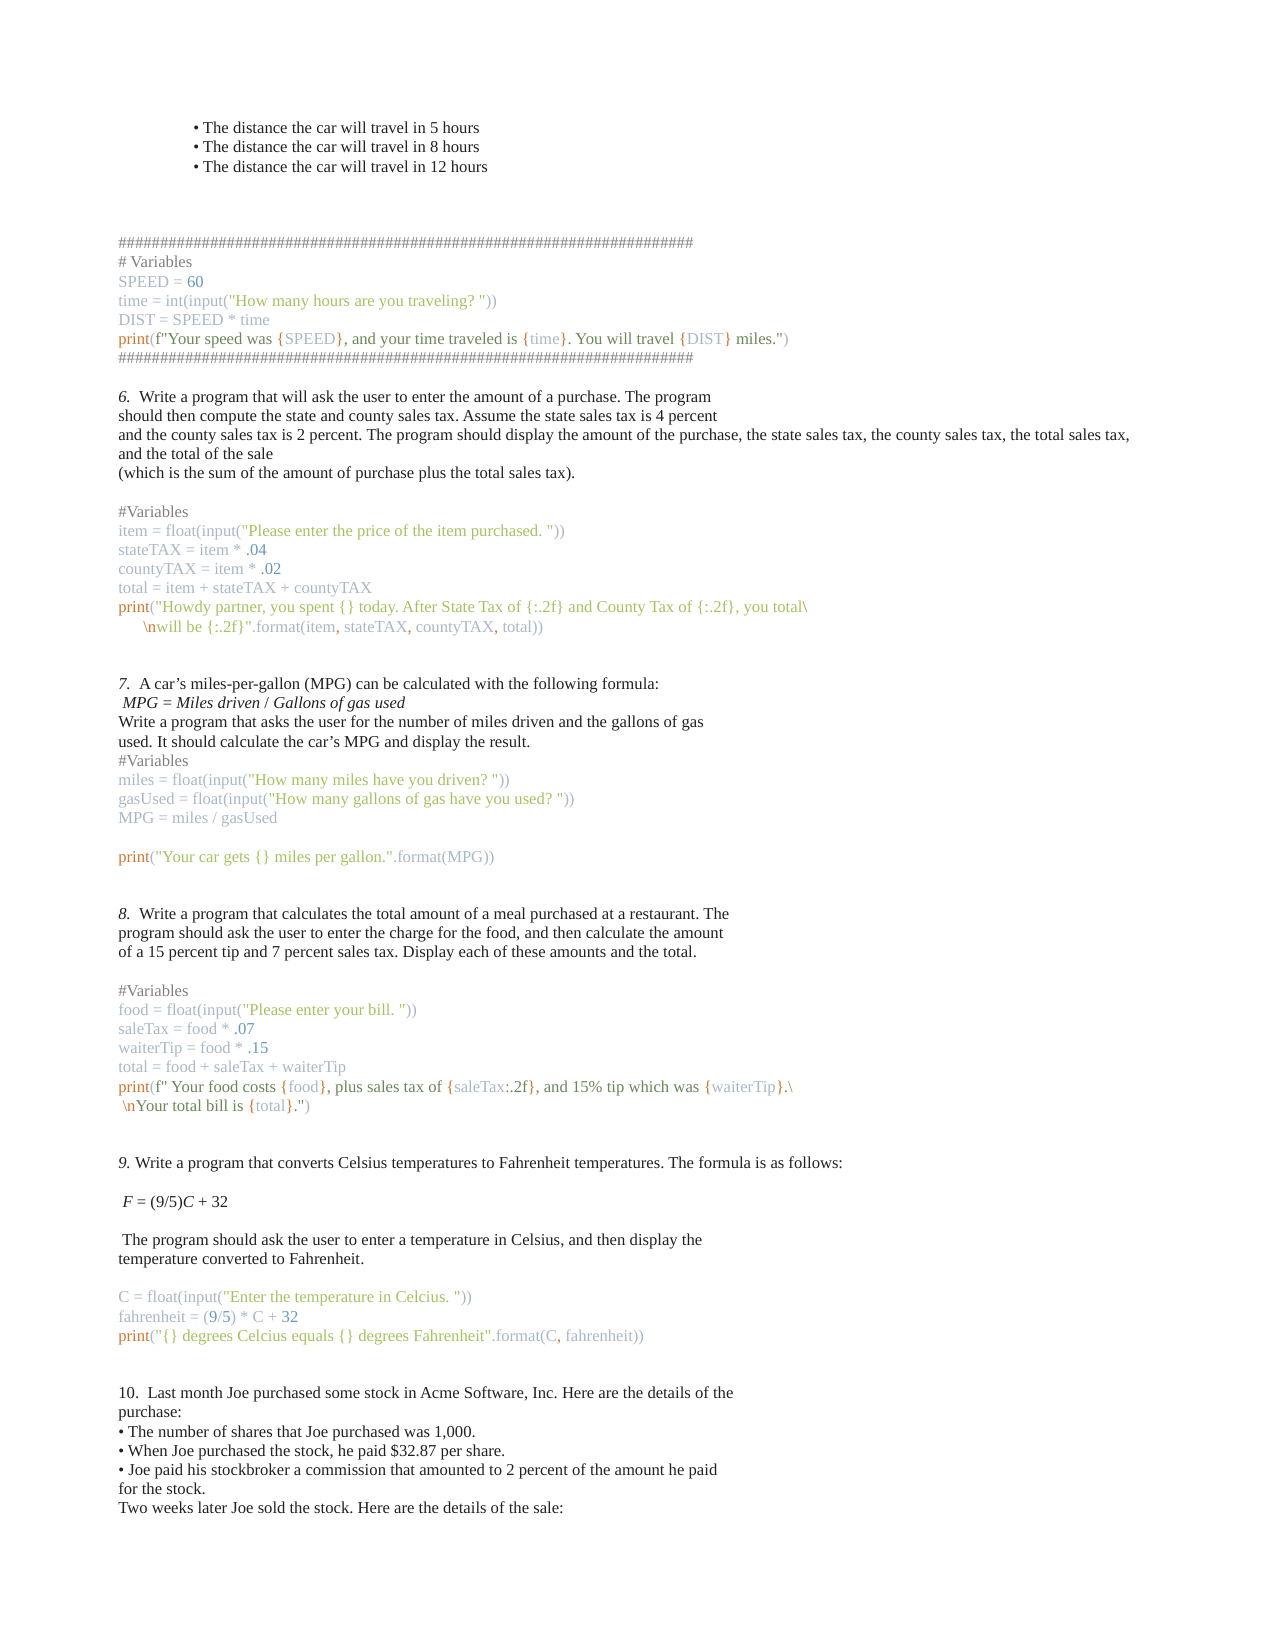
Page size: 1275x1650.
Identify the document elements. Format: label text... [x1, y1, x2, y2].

text • Joe paid his stockbroker a commission that amounted to 2 percent of the amount he paid [118, 1460, 1157, 1479]
text 9. Write a program that converts Celsius temperatures to Fahrenheit temperatures. The formula is as follows: [118, 1153, 1157, 1172]
text Write a program that asks the user for the number of miles driven and the gallons of gas [118, 712, 1157, 731]
text #Variables food = float(input("Please enter your bill. ")) saleTax = food * .07 waiterTip = food * .15 total = food + saleTax + waiterTip print(f" Your food costs {food}, plus sales tax of {saleTax:.2f}, and 15% tip which was {waiterTip}.\ \nYour total bill is {total}.") [118, 981, 1157, 1115]
text • The distance the car will travel in 12 hours [118, 156, 1157, 176]
text purchase: [118, 1402, 1157, 1421]
text The program should ask the user to enter a temperature in Celsius, and then display the [118, 1230, 1157, 1249]
text #Variables miles = float(input("How many miles have you driven? ")) gasUsed = float(input("How many gallons of gas have you used? ")) MPG = miles / gasUsed print("Your car gets {} miles per gallon.".format(MPG)) [118, 751, 1157, 866]
text #Variables item = float(input("Please enter the price of the item purchased. ")) stateTAX = item * .04 countyTAX = item * .02 total = item + stateTAX + countyTAX print("Howdy partner, you spent {} today. After State Tax of {:.2f} and County Tax of {:.2f}, you total\ \nwill be {:.2f}".format(item, stateTAX, countyTAX, total)) [118, 501, 1157, 636]
text of a 15 percent tip and 7 percent sales tax. Display each of these amounts and the total. [118, 942, 1157, 961]
text • The distance the car will travel in 8 hours [118, 137, 1157, 156]
text F = (9/5)C + 32 [118, 1191, 1157, 1211]
text • When Joe purchased the stock, he paid $32.87 per share. [118, 1441, 1157, 1460]
text 7. A car’s miles-per-gallon (MPG) can be calculated with the following formula: [118, 674, 1157, 693]
text ##################################################################### # Variables SPEED = 60 time = int(input("How many hours are you traveling? ")) DIST = SPEED * time print(f"Your speed was {SPEED}, and your time traveled is {time}. You will travel {DIST} miles.") [118, 233, 1157, 348]
text temperature converted to Fahrenheit. [118, 1249, 1157, 1268]
text • The distance the car will travel in 5 hours [118, 118, 1157, 137]
text MPG = Miles driven / Gallons of gas used [118, 693, 1157, 712]
text 8. Write a program that calculates the total amount of a meal purchased at a restaurant. The [118, 904, 1157, 923]
text and the county sales tax is 2 percent. The program should display the amount of the purchase, the state sales tax, the county sales tax, the total sales tax, and the total of the sale [118, 425, 1157, 463]
text program should ask the user to enter the charge for the food, and then calculate the amount [118, 923, 1157, 942]
text (which is the sum of the amount of purchase plus the total sales tax). [118, 463, 1157, 482]
text C = float(input("Enter the temperature in Celcius. ")) fahrenheit = (9/5) * C + 32 print("{} degrees Celcius equals {} degrees Fahrenheit".format(C, fahrenheit)) [118, 1287, 1157, 1345]
text • The number of shares that Joe purchased was 1,000. [118, 1421, 1157, 1441]
text used. It should calculate the car’s MPG and display the result. [118, 731, 1157, 751]
text Two weeks later Joe sold the stock. Here are the details of the sale: [118, 1498, 1157, 1517]
text 10. Last month Joe purchased some stock in Acme Software, Inc. Here are the details of the [118, 1383, 1157, 1402]
text for the stock. [118, 1479, 1157, 1498]
text should then compute the state and county sales tax. Assume the state sales tax is 4 percent [118, 406, 1157, 425]
text ##################################################################### 6. Write a program that will ask the user to enter the amount of a purchase. The program [118, 348, 1157, 406]
